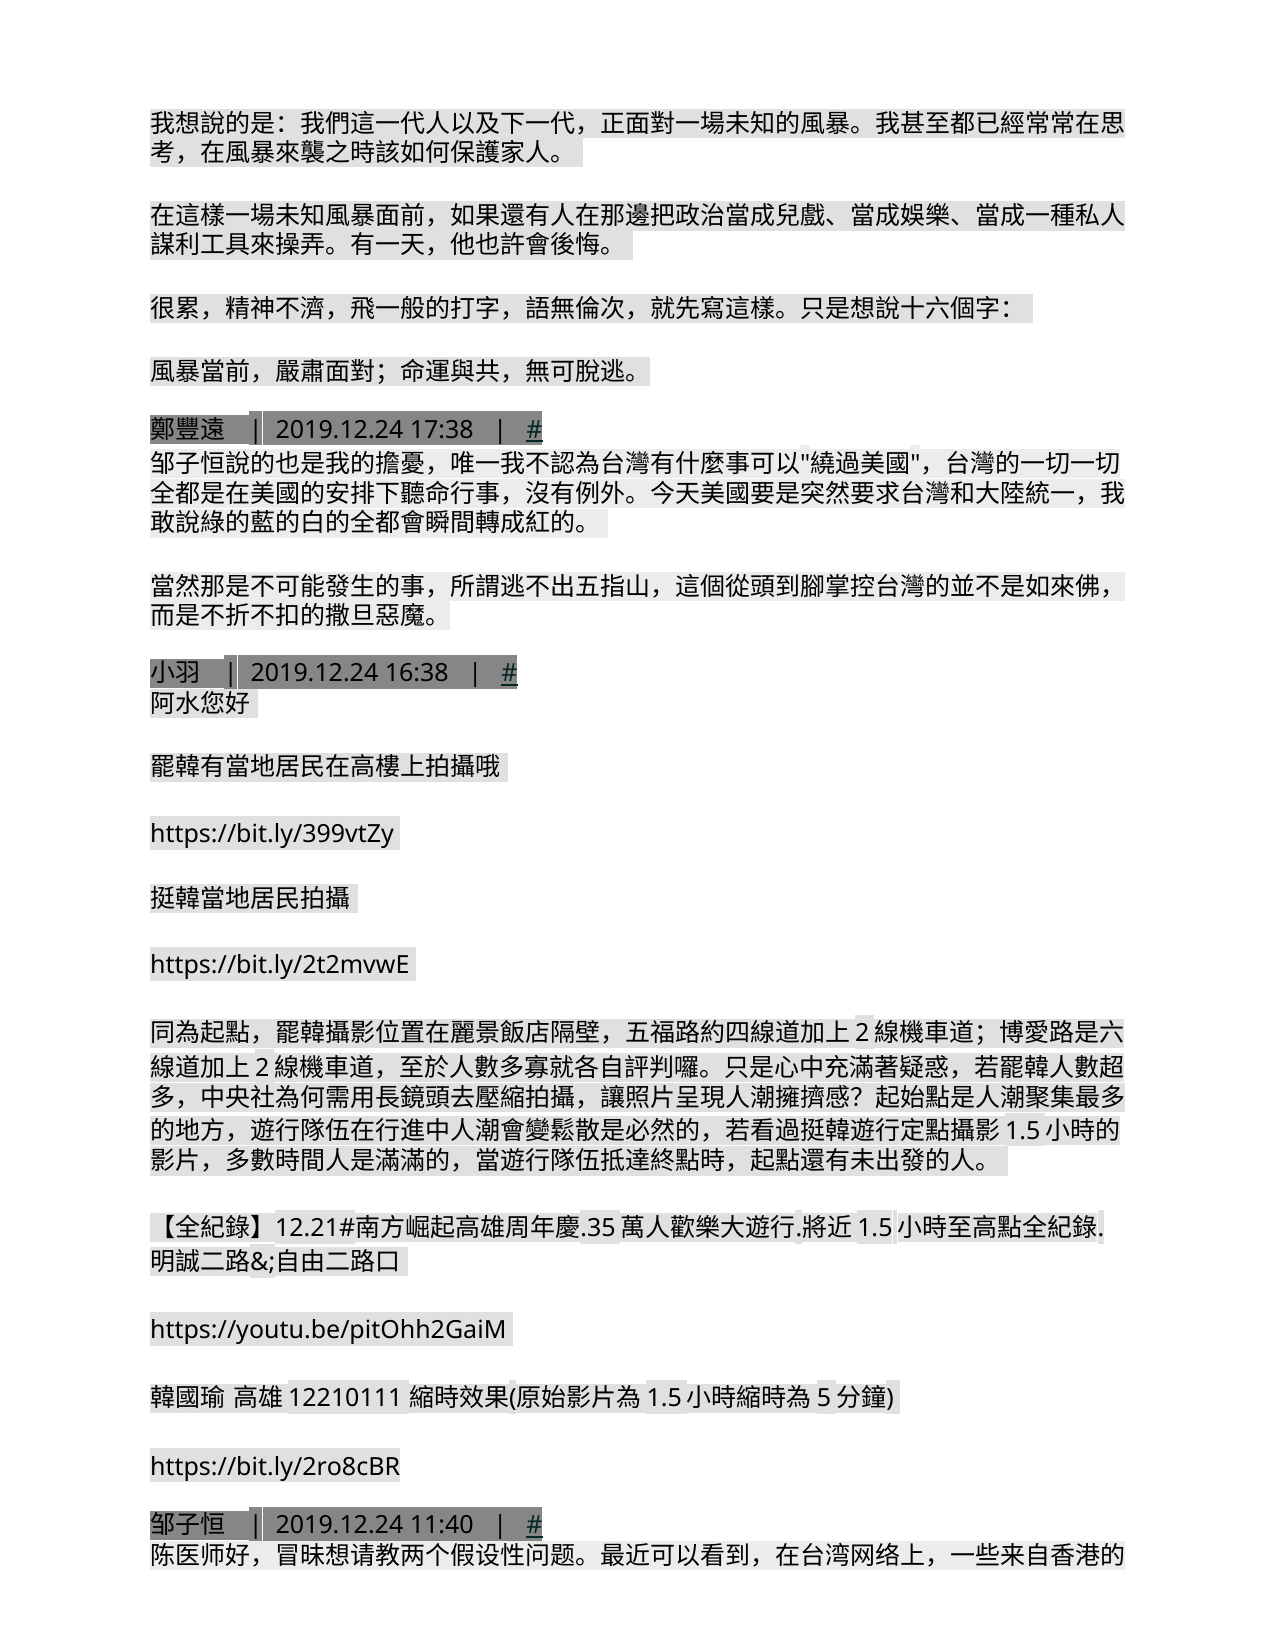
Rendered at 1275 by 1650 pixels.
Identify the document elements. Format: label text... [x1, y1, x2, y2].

text 陈医师好，冒昧想请教两个假设性问题。最近可以看到，在台湾网络上，一些来自香港的 [150, 1541, 1125, 1570]
text 邹子恒 | 2019.12.24 11:40 | # [150, 1507, 1125, 1541]
text 阿水您好 罷韓有當地居民在高樓上拍攝哦 https://bit.ly/399vtZy 挺韓當地居民拍攝 https://bit.ly/2t2mvwE 同為起點，罷韓攝影位置在麗景飯店隔壁，五福路約四線道加上2線機車道；博愛路是六線道加上2線機車道，至於人數多寡就各自評判囉。只是心中充滿著疑惑，若罷韓人數超多，中央社為何需用長鏡頭去壓縮拍攝，讓照片呈現人潮擁擠感？起始點是人潮聚集最多的地方，遊行隊伍在行進中人潮會變鬆散是必然的，若看過挺韓遊行定點攝影1.5小時的影片，多數時間人是滿滿的，當遊行隊伍抵達終點時，起點還有未出發的人。 【全紀錄】12.21#南方崛起高雄周年慶.35萬人歡樂大遊行.將近1.5小時至高點全紀錄.明誠二路&;自由二路口 https://youtu.be/pitOhh2GaiM 韓國瑜 高雄12210111 縮時效果(原始影片為1.5小時縮時為5分鐘) https://bit.ly/2ro8cBR [150, 689, 1125, 1482]
text 子恒好， 我不認為韓的當選與否會對中美角力產生直接影響。因為，沒有兩岸問題，只有中美問題。中美這盤棋，台灣是個棋子，而不是下棋的人。因此，韓的當選與否，只會間接影響中美之間在細節上的作法，但無關大局。 說台灣是顆棋子其實不是很貼切，台灣比較像顆人肉炸彈；何時引爆，要看雙方下棋者的鬥爭狀況而定，與韓、蔡無關。 台灣紮紮實實就是美國殖民地，「總督府」是在內湖，不在重慶南路上。因此，不管誰當所謂「總統」，就如阿扁所說，都只是「美國在台軍政府」的一個「執行者」。 阿扁講得很文雅，講白了其實就是夥計，講難聽點就是一條狗。狗可以有某種「自由」，在院子裏跑跑吠吠，頂多偶而隨地撒泡尿，如此而已。狗不會、也不可能「繞過」主人辦理家事。 不過，說不可能繞過主人辦事，倒也未必，那得看辦的是什麼事。大事自然是毫無可能，但鬧點小脾氣是有可能的，但是狗狗不乖，必有「下場」。阿扁就是個例子。 老實說，阿扁應該是蔣經國之後最不聽美國主子命令的一位台灣總統。他有許多政治動作顯然未經美國同意，例如，藉著所謂防禦性公投大搞統獨對抗騙取選票；例如，在美國忙著入侵中東時，不斷挑釁大陸；例如，企圖把美國拖進由阿扁片面製造的兩岸衝突之中；例如，和當時真正的台灣「總統」包道格 (AIT處長) 近乎扯破臉，還罵他「紅軍」，親中之意。 (插播：包道格當然不至於親中，但他應該是歷任美國 AIT 處長之中相對在兩岸問題上的友中溫和派。今年五月曾來台灣，同時也拜訪了韓國瑜，還對外公開說2020總統大選，台灣人民想要「新面孔」，頓時讓人誤以為美國準備接受韓國瑜。) 阿扁這麼不乖，讓布希氣得公開罵他「狗娘養的」，而且不只一次開罵。你想，美國有可能不讓阿扁付出代價嗎？ 阿扁在扁案爆發前就自己開記者會認罪。以阿扁的個性，這事完全不可能出自阿扁自己的意志，而是「老闆」的命令。老闆為什麼要打阿扁屁股呢？因為他相當不聽話。最聽話的就是蔡英文，跟狗沒兩樣。 扁案的發生，若說不是美國主導，我絕不相信。因為，只有美國能讓扁案爆發，只有美國可以讓阿扁在案發前就先開記者會公開俯首認罪。否則，以阿扁當時擔任總統的蠻橫個性和大權在握，他怎麼可能未戰先降？ 美國控制傀儡國家元首的手段之一，就是掌握對方的無數黑資料，適時利用，或當成威脅籌碼。 扁案後，阿扁再三向美國政府申訴，甚至還正式告上美國法院，要求美國以台灣實質政府的身份，撤銷阿扁的有罪判決。阿扁的辮護理由是說，扁只是一名美方意志的執行者，並無違反美方命令，因此不應遭受懲處；並說台灣法律無權套用在阿扁身上，因為扁是美國在台軍政府一切命令的執行者，只有美國法律才能審判阿扁。 當時很多人說阿扁瘋了。但是，阿扁不但沒有瘋，而且恐怕比誰都還清楚台灣在中美問題上的角色。 阿扁如果願意吐實，那他肯定會比我們一般人更能精準判斷台灣究竟面臨一種什麼樣的處境以及將會有什麼樣的發展。 你可以討厭阿扁，但他平常講的一些哪怕是瘋言瘋語，你恐怕都還是得仔細聆聽，在真真假假虛虛實實之中，看能不能聽出一些端倪。 至於說什麼民進黨萬一選輸，面臨清算，會不會鋌而走險？我不知道會不會。但我知道，每個動作勢必都得經過美國主子的批准，民進黨不會違反美國意志自行「爆走」，因為那只會死得更慘。 很多兩岸「行家」認為，台灣問題至遲會在十年內攤牌。就算美國不發動，祖國也不可能拖到習近平下台。依我的想法，這幾乎是必然的。因為，習近平是中國繼鄧小平之後，最為雄才大略的一個領導人，我不太能想像他會擱著台灣問題不處理然後就下台一鞠躬。 當然，我不是說十年內必統一或必打仗，而是說，在習下台前，他總得讓台灣問題有個交待，例如簽訂某種兩岸統一進程協議。 另外一個關鍵點就是2049這個數字。這是中共訂下的一個「全面復興」的截止日。距今還有30年，看起來好像還很久，但你總不可能連個統一都辦不到還想「全面復興」吧？兩岸統一只是所謂建造中國成為一個「富強民主文明和諧美麗的社會主義現代化國家」之基本步驟與基礎前提。習近平不可能不打下這個「全面復興」的「基礎」。 中共做事按部就班，令出必行，相當有執行力。這點跟台灣完全不一樣。台灣政府不管說什麼，你幾乎都可以一概當做放屁，根本不用當真。但中共卻不然。 各位知道「兩個一百年」吧？第一個一百年就是後年，2021年，也就是中共成立一百年，目標是讓中國成為「全面小康」的社會。第二個一百年就是2049年，也就是中華人民共和國成立一百年，同時也是所有施政預計最後達標的日子。 第二個一百年，分成兩個15年來執行。第一個15年是從2020 年也就是明年開跑。第二個15年則是從2035年開始執行。 我認為，「全面復興」的「基礎」，也就是兩岸實質統一，2035年應該就是最後的一個時間點了。這道理很簡單，如果到了2035年中國依舊還屹立不搖，那麼，屆時美國應該已經毫無可能在亞洲打贏任何一場和中國的戰爭，不管台海、南海或什麼海都一樣。也就是說，美國想把中國打趴，絕不可能拖到2035年，一定會在這之前攤牌。 我記得曾寫過說：早在這回香港動亂之前一兩個月，我就預期香港會出事。我惟一沒料到的是，我沒想到美國和英國居然會把香港動亂搞得這麼大。 問題是，我又不是未卜先知，我怎麼可能會事先知道香港會出事？應該這麼說，我認為美國不可能不護送蔡英文這個台奸漢奸繼續掌權，因此，美國勢必得像之前所策動的太陽花那樣，在選前弄出一點事來。 我看南海不像會有事，中、美、朝之間也不像會有事，看來看去，完全不設防、幾乎是由CIA掌權的香港最有可能出事。 我並不習慣 (或說無能)以一種「前瞻」的方式看待現實問題。我比較屬於後知後覺，我沒法看事情看得很遠。再說，我也不以為現實問題能夠在具體層面上「前瞻」。你能「前瞻」某種大趨勢，但你不可能「前瞻」具體事務。 大趨勢比較容易「前瞻」，比方說我在大約 10年前就開始研究大數據(big data) 的種種(哲學)問題，我在21年前就寫了AI (人工智慧) 的哲學論文。這兩樣東西，如今人人朗朗上口，但在我研究它們之前，即使在劍橋都找不到幾個同樣的研究者。 政治方面的前瞻我比較不在行，但我至少在大約20年前就注意到「中國崛起」的趨勢。那時候的中國在台灣人眼中依舊是窮到笑死人的笑柄，留學生動不動就笑大陸人窮，笑大陸人又笨又俗氣。 我講這些並不是要說我很厲害，而只是想請各位相信：我從來都不是一個信口開河的人。 別人知一往往就膨漲到百，膨漲到千、膨漲到萬，但我卻剛好相反，我很難做好一件事，很難說出一句話，除非我已經懂了千，懂了萬，然後我才有可能僅僅說出一或做出一。所謂大器晚成，我雖只是小器，或連器也稱不上，但也一樣很晚成，或很可能根本不會成。為什麼呢？因為個性使然。我好像永遠都很難讓自己相信自己是個什麼專家。 市面上流行信口開河，流行半瓶水響叮噹，甚至幾滴水都能響徹雲宵。但我不是。因此，希望人們相信我講的每句話的基本嚴肅性。我講得不一定對，甚至常常犯錯，但我絕不會信口開河。 1990年，當我開始大力批判阿扁，當時我稱呼他是「第一大壞蛋」時，幾個人會相信？幾乎是零。 2000年，總統投票的前一天，我做了一個很可怕的噩夢，我夢見阿扁居然當選了，於是我在一個留英學生的網站上說：「我夢見阿扁當選，夢中，台灣居然沉到海底去了」。 我們看一個人的思想與言論，如果你當下無法判斷，那不妨就看看他過去的發言，究竟能有多少可信度與一致性。 講半天我自己，不是為了自我抬舉，而是請各位務必相信我講的話之基本嚴肅性，並且對它認真看待。 回到我所要說的香港預言，那其實不是預言，而是因為今年3月25日發生的一件事，讓我感覺彷彿天空飄來一朵可怕的烏雲，遮天蔽日，彷彿暴雨將至，因此我就想到香港是不是要出事了。 我生活忙碌，疲憊不堪，沒有完整時間寫一些比較系統性的東西，只能憑空、憑記憶零零碎碎寫些缺乏實質內涵的東西。 今年3月25日發生什麼事，我很想詳細寫，但力有未逮，而且罄竹難書。就請大家去搜尋 "Committee on the Present Danger: China" 這個詞，也許就能明白它的嚴重性。 這東西簡稱CPD，這回重出江湖準備又要貽害世界蒼生。可怕的是，這回後面卻明白地多了一個 C 字。C 就是China。也就是說，今年3月25日，美國真正的政府、永遠執政的美國政府 (所謂影子政府)，正式把中國定義為敵人。緊接著，又有季辛吉訪問北京所帶來的有關中美之間的不祥訊息與預感。 我想說的是：我們這一代人以及下一代，正面對一場未知的風暴。我甚至都已經常常在思考，在風暴來襲之時該如何保護家人。 在這樣一場未知風暴面前，如果還有人在那邊把政治當成兒戲、當成娛樂、當成一種私人謀利工具來操弄。有一天，他也許會後悔。 很累，精神不濟，飛一般的打字，語無倫次，就先寫這樣。只是想說十六個字： 風暴當前，嚴肅面對；命運與共，無可脫逃。 [150, 75, 1125, 386]
text 邹子恒說的也是我的擔憂，唯一我不認為台灣有什麼事可以"繞過美國"，台灣的一切一切全都是在美國的安排下聽命行事，沒有例外。今天美國要是突然要求台灣和大陸統一，我敢說綠的藍的白的全都會瞬間轉成紅的。 當然那是不可能發生的事，所謂逃不出五指山，這個從頭到腳掌控台灣的並不是如來佛，而是不折不扣的撒旦惡魔。 [150, 445, 1125, 630]
text 小羽 | 2019.12.24 16:38 | # [150, 655, 1125, 689]
text 鄭豐遠 | 2019.12.24 17:38 | # [150, 411, 1125, 445]
